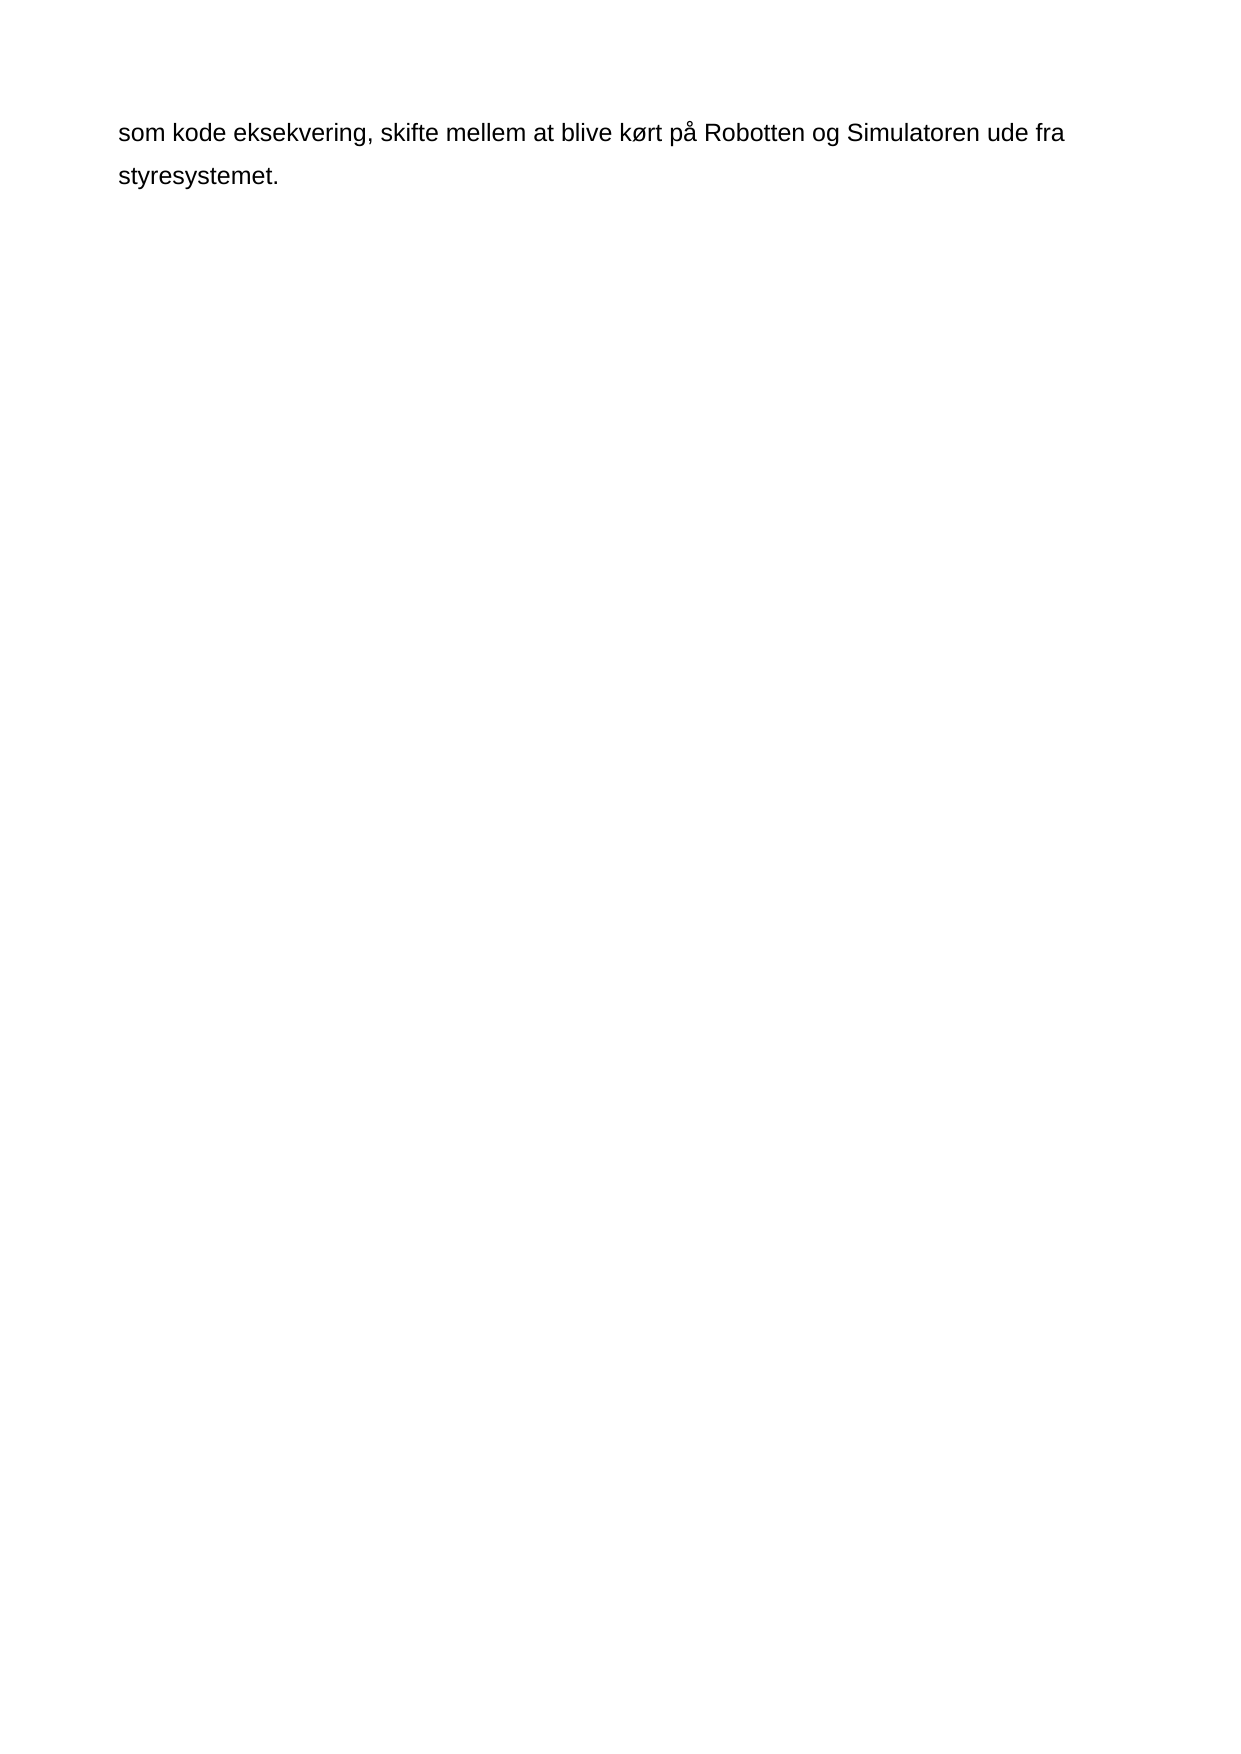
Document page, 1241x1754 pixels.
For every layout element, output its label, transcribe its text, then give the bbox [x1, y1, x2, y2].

text som kode eksekvering, skifte mellem at blive kørt på Robotten og Simulatoren ude fra styresystemet. [118, 118, 1122, 190]
